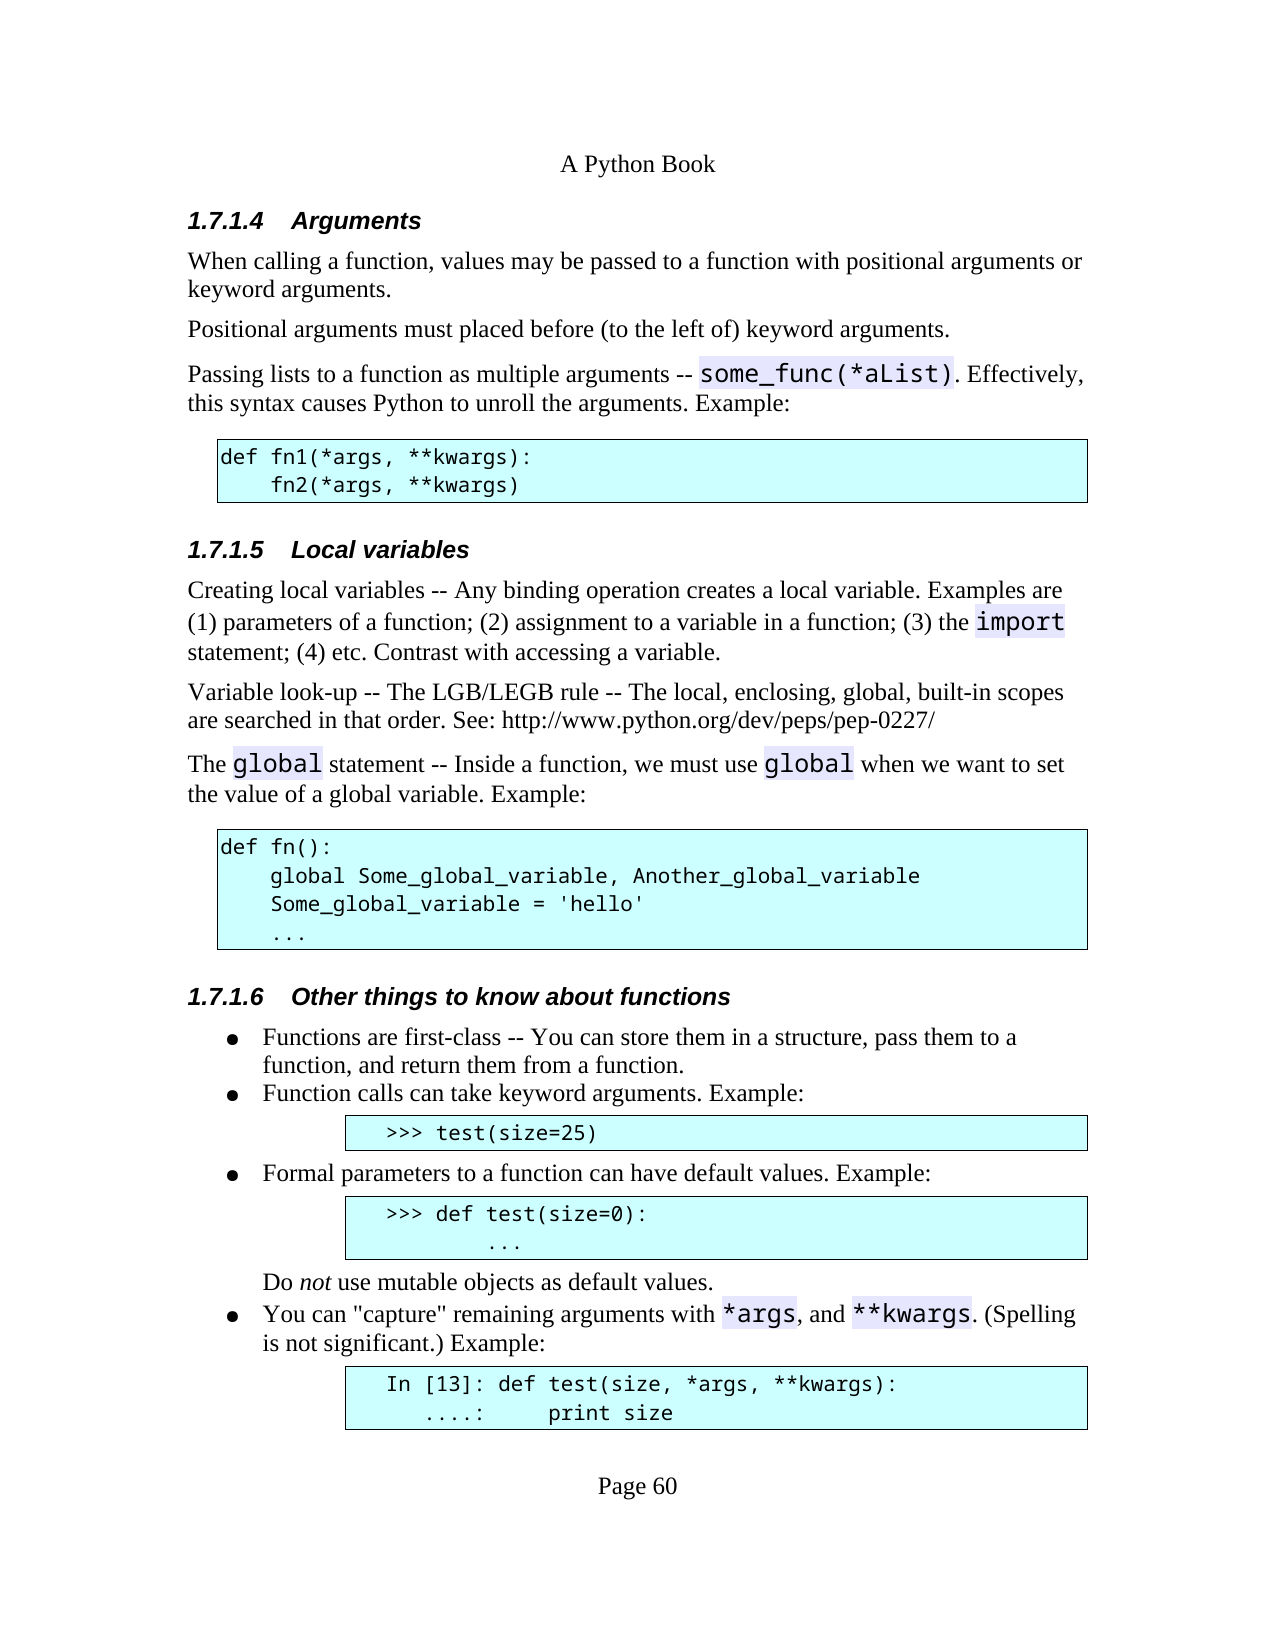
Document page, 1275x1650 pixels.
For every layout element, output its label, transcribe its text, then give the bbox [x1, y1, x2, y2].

list Function calls can take keyword arguments. Example: [225, 1079, 1087, 1106]
list >>> test(size=25) [346, 1116, 1087, 1150]
subtitle 1.7.1.4 Arguments [187, 207, 1087, 235]
subtitle 1.7.1.6 Other things to know about functions [187, 983, 1087, 1011]
list Formal parameters to a function can have default values. Example: [225, 1159, 1087, 1187]
text def fn1(*args, **kwargs): fn2(*args, **kwargs) [218, 440, 1087, 502]
list >>> def test(size=0): ... [346, 1197, 1087, 1259]
text Creating local variables -- Any binding operation creates a local variable. Examples are (1) parameters of a function; (2) assignment to a variable in a function; (3) the import statement; (4) etc. Contrast with accessing a variable. [187, 576, 1087, 666]
list Functions are first-class -- You can store them in a structure, pass them to a function, and return them from a function. [225, 1023, 1087, 1079]
subtitle 1.7.1.5 Local variables [187, 536, 1087, 563]
text Passing lists to a function as multiple arguments -- some_func(*aList). Effectively, this syntax causes Python to unroll the arguments. Example: [187, 356, 1087, 417]
text The global statement -- Inside a function, we must use global when we want to set the value of a global variable. Example: [187, 746, 1087, 808]
list In [13]: def test(size, *args, **kwargs): ....: print size [346, 1367, 1087, 1429]
text Positional arguments must placed before (to the left of) keyword arguments. [187, 315, 1087, 343]
list Do not use mutable objects as default values. [225, 1268, 1087, 1296]
text When calling a function, values may be passed to a function with positional arguments or keyword arguments. [187, 247, 1087, 303]
text Variable look-up -- The LGB/LEGB rule -- The local, enclosing, global, built-in scopes are searched in that order. See: http://www.python.org/dev/peps/pep-0227/ [187, 678, 1087, 733]
text def fn(): global Some_global_variable, Another_global_variable Some_global_variable = 'hello' ... [218, 830, 1087, 949]
list You can "capture" remaining arguments with *args, and **kwargs. (Spelling is not significant.) Example: [225, 1296, 1087, 1357]
